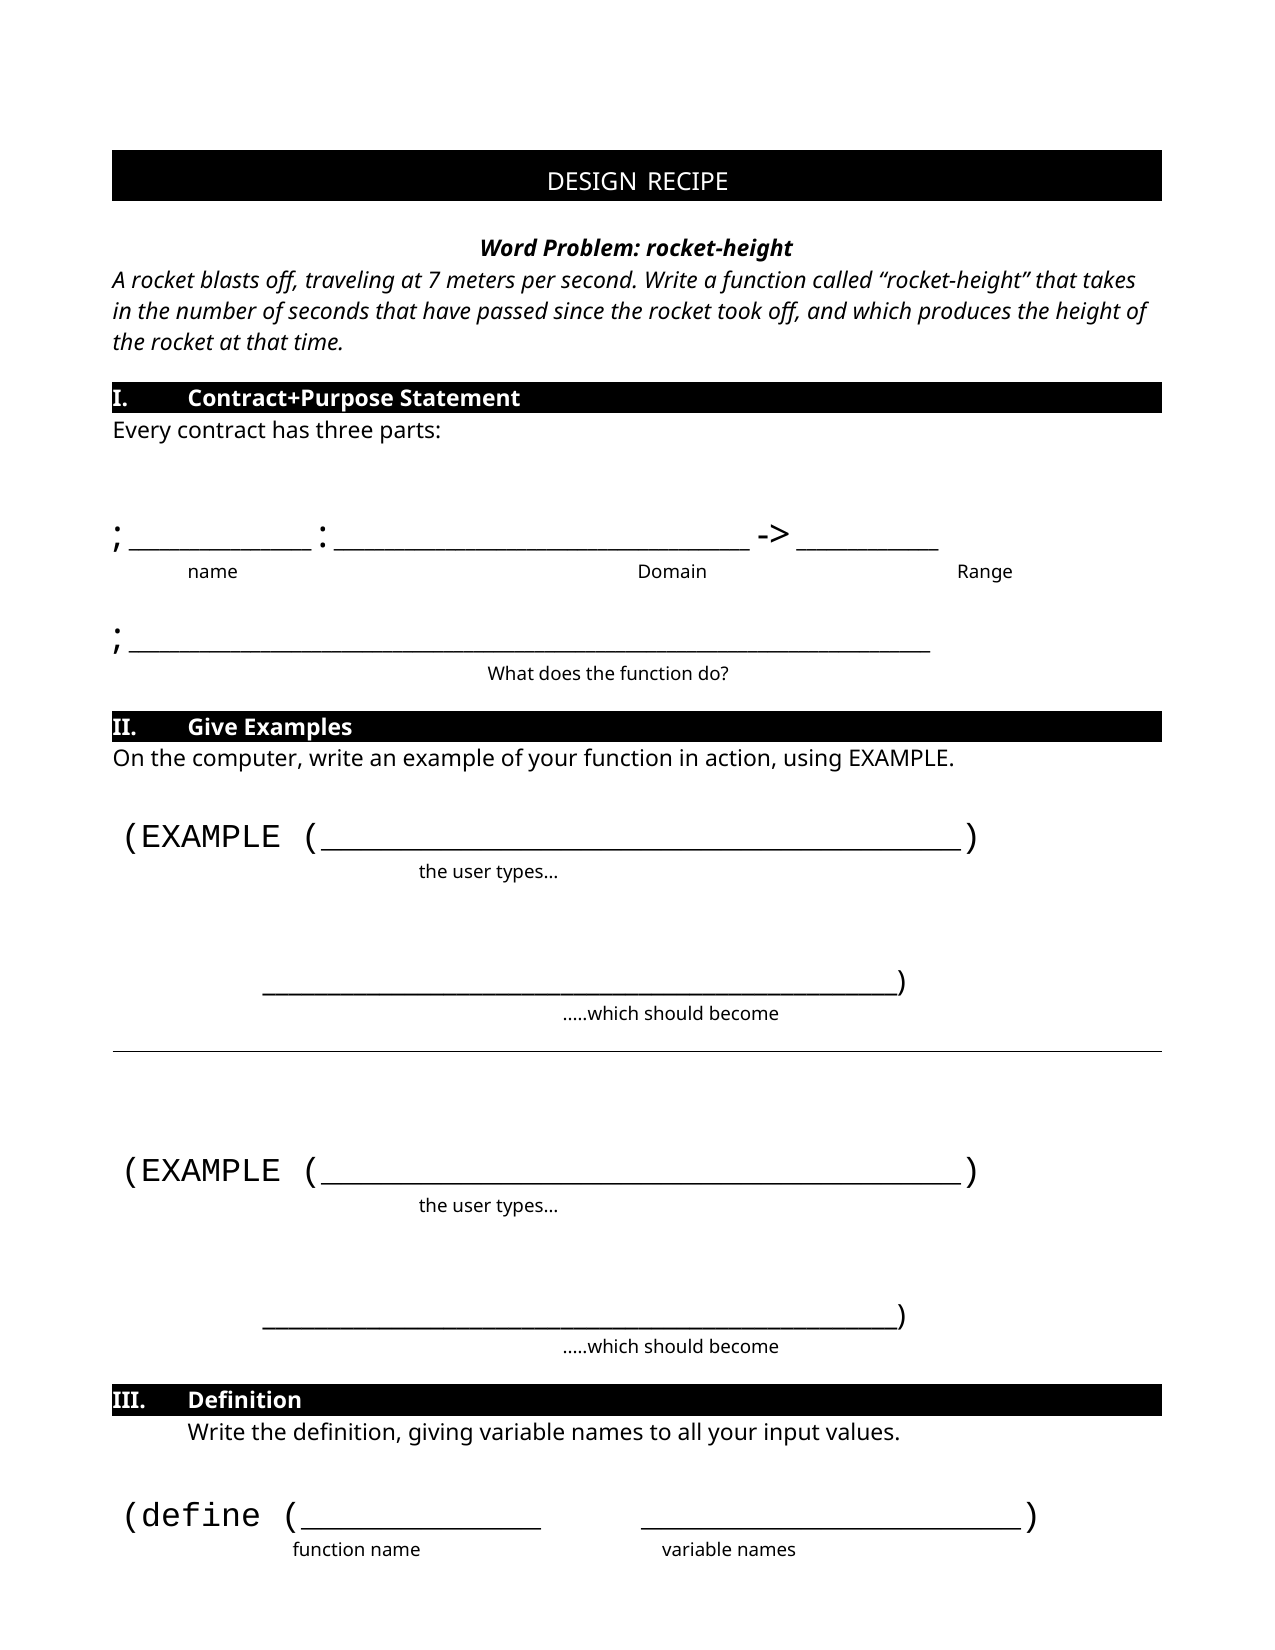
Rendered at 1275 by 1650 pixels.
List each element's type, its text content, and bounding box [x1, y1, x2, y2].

text A rocket blasts off, traveling at 7 meters per second. Write a function called “rocket-height” that takes in the number of seconds that have passed since the rocket took off, and which produces the height of the rocket at that time. [112, 263, 1162, 357]
text What does the function do? [112, 660, 1162, 686]
text (define (____________ ___________________) [121, 1499, 1162, 1537]
subtitle Give Examples [112, 711, 1162, 742]
list Write the definition, giving variable names to all your input values. [150, 1416, 1162, 1447]
text the user types… [337, 858, 1162, 883]
text ..…which should become [487, 1000, 1162, 1025]
text Every contract has three parts: [112, 413, 1162, 445]
text (EXAMPLE (________________________________) [121, 1154, 1162, 1192]
subtitle Definition [112, 1384, 1162, 1416]
text (EXAMPLE (________________________________) [121, 820, 1162, 858]
text function name variable names [112, 1537, 1162, 1562]
text ; __________________ : _________________________________________ -> ______________ [112, 507, 1162, 558]
text On the computer, write an example of your function in action, using EXAMPLE. [112, 742, 1162, 773]
text the user types… [337, 1192, 1162, 1217]
text name Domain Range [112, 558, 1162, 584]
text ; _______________________________________________________________________________ [112, 609, 1162, 660]
subtitle Contract+Purpose Statement [112, 382, 1162, 413]
text _________________________________________________) [187, 1294, 1162, 1334]
subtitle design recipe [112, 150, 1162, 201]
text _________________________________________________) [187, 960, 1162, 1000]
text Word Problem: rocket-height [112, 232, 1162, 263]
text ..…which should become [487, 1334, 1162, 1359]
